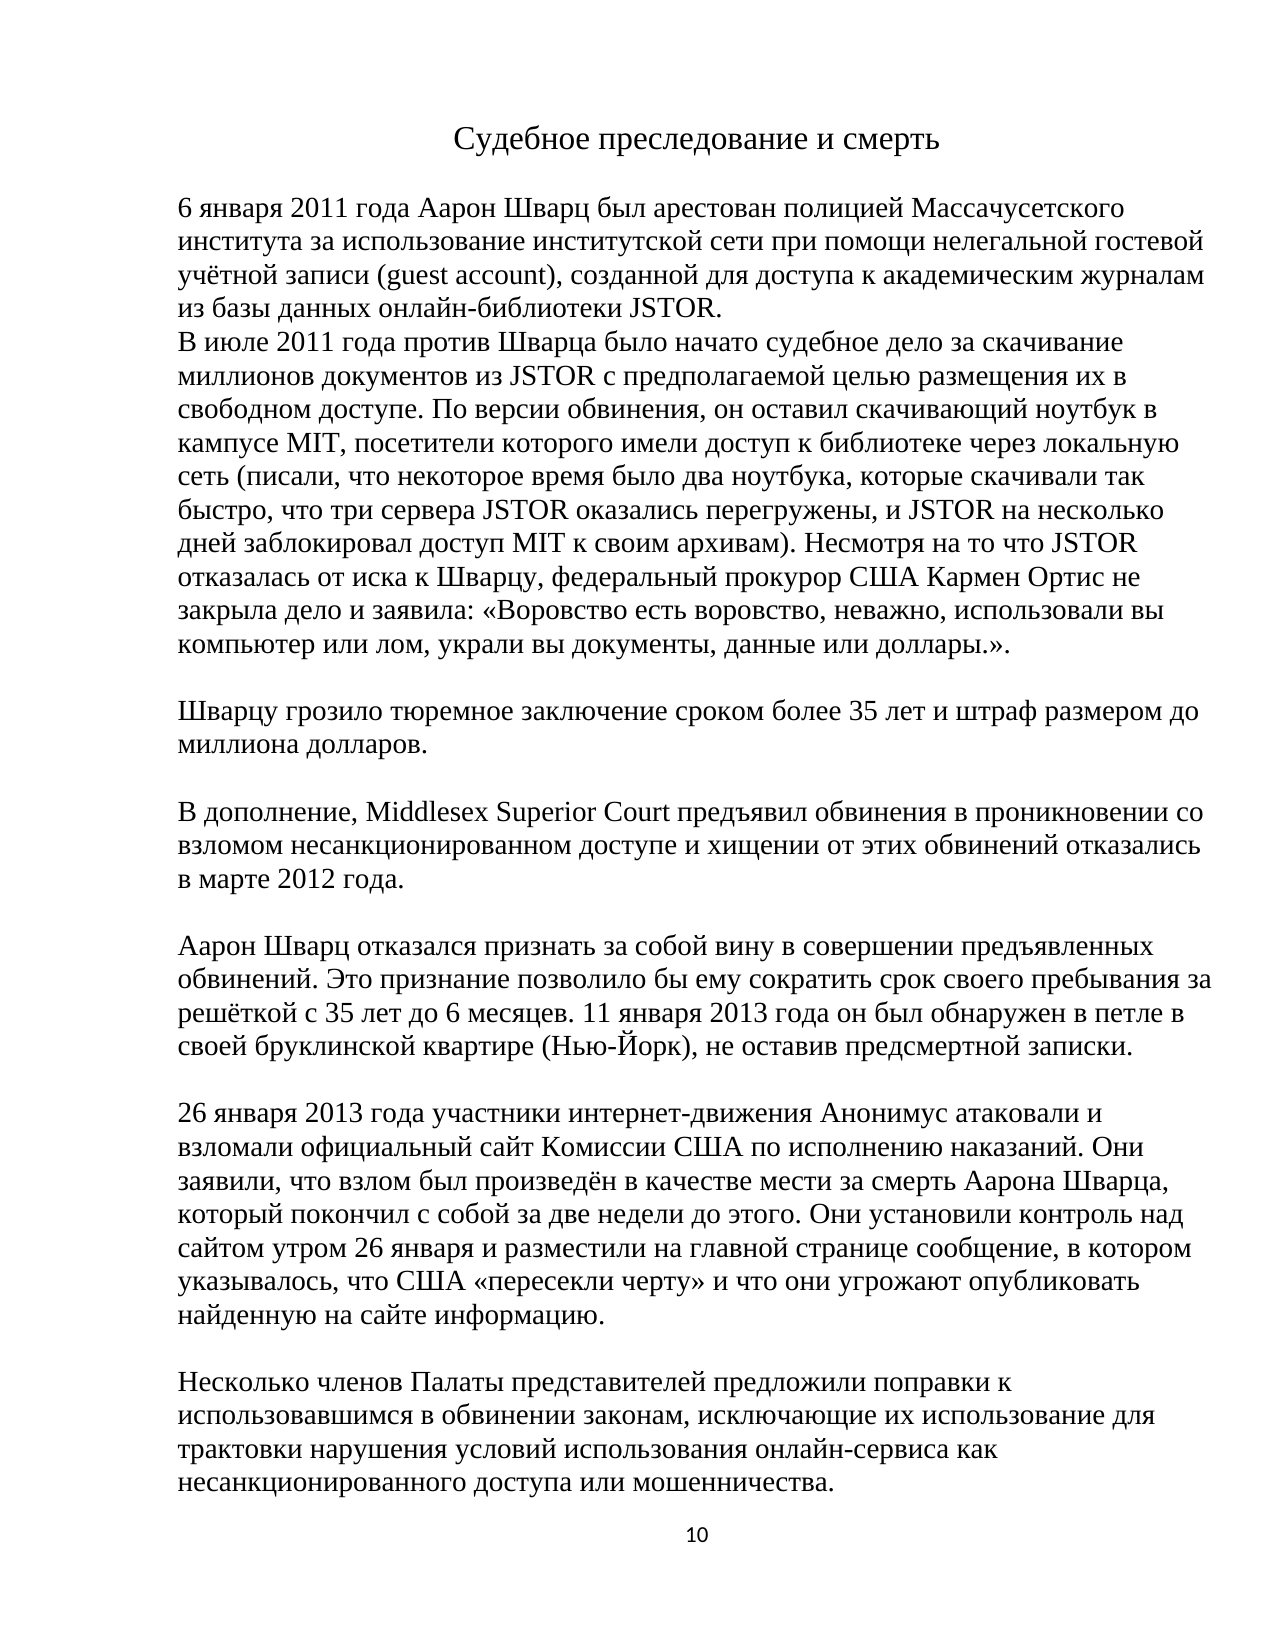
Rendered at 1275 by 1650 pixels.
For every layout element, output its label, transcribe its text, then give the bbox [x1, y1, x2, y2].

text Шварцу грозило тюремное заключение сроком более 35 лет и штраф размером до миллиона долларов. [177, 693, 1216, 760]
text Судебное преследование и смерть [177, 118, 1216, 156]
text Несколько членов Палаты представителей предложили поправки к использовавшимся в обвинении законам, исключающие их использование для трактовки нарушения условий использования онлайн-сервиса как несанкционированного доступа или мошенничества. [177, 1364, 1216, 1498]
text В июле 2011 года против Шварца было начато судебное дело за скачивание миллионов документов из JSTOR с предполагаемой целью размещения их в свободном доступе. По версии обвинения, он оставил скачивающий ноутбук в кампусе MIT, посетители которого имели доступ к библиотеке через локальную сеть (писали, что некоторое время было два ноутбука, которые скачивали так быстро, что три сервера JSTOR оказались перегружены, и JSTOR на несколько дней заблокировал доступ MIT к своим архивам). Несмотря на то что JSTOR отказалась от иска к Шварцу, федеральный прокурор США Кармен Ортис не закрыла дело и заявила: «Воровство есть воровство, неважно, использовали вы компьютер или лом, украли вы документы, данные или доллары.». [177, 324, 1216, 659]
text 26 января 2013 года участники интернет-движения Анонимус атаковали и взломали официальный сайт Комиссии США по исполнению наказаний. Они заявили, что взлом был произведён в качестве мести за смерть Аарона Шварца, который покончил с собой за две недели до этого. Они установили контроль над сайтом утром 26 января и разместили на главной странице сообщение, в котором указывалось, что США «пересекли черту» и что они угрожают опубликовать найденную на сайте информацию. [177, 1096, 1216, 1330]
text В дополнение, Middlesex Superior Court предъявил обвинения в проникновении со взломом несанкционированном доступе и хищении от этих обвинений отказались в марте 2012 года. [177, 794, 1216, 894]
text 6 января 2011 года Аарон Шварц был арестован полицией Массачусетского института за использование институтской сети при помощи нелегальной гостевой учётной записи (guest account), созданной для доступа к академическим журналам из базы данных онлайн-библиотеки JSTOR. [177, 190, 1216, 324]
text Аарон Шварц отказался признать за собой вину в совершении предъявленных обвинений. Это признание позволило бы ему сократить срок своего пребывания за решёткой с 35 лет до 6 месяцев. 11 января 2013 года он был обнаружен в петле в своей бруклинской квартире (Нью-Йорк), не оставив предсмертной записки. [177, 928, 1216, 1062]
